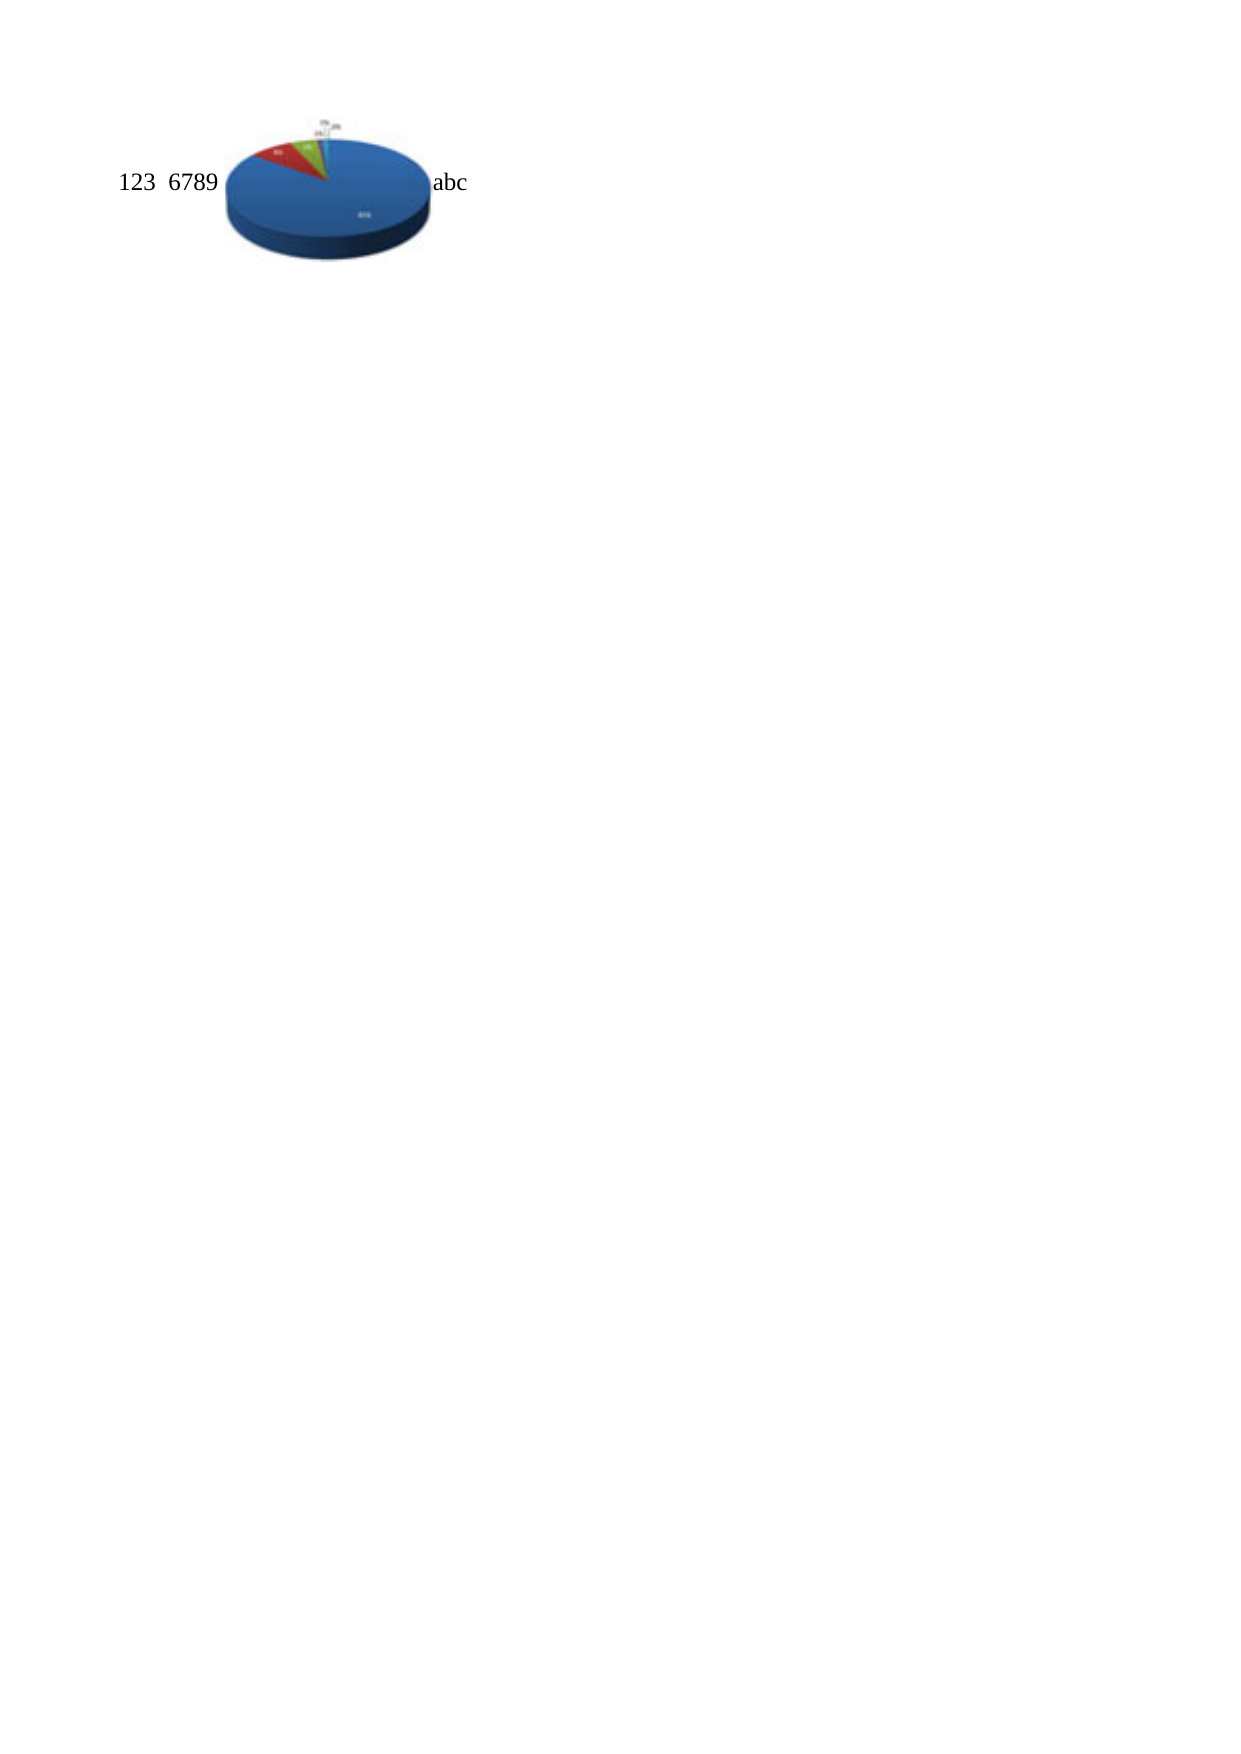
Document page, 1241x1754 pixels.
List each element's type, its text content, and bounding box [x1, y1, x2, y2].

text abc [433, 118, 1122, 262]
text 123 6789 [118, 118, 224, 262]
picture [224, 118, 433, 262]
